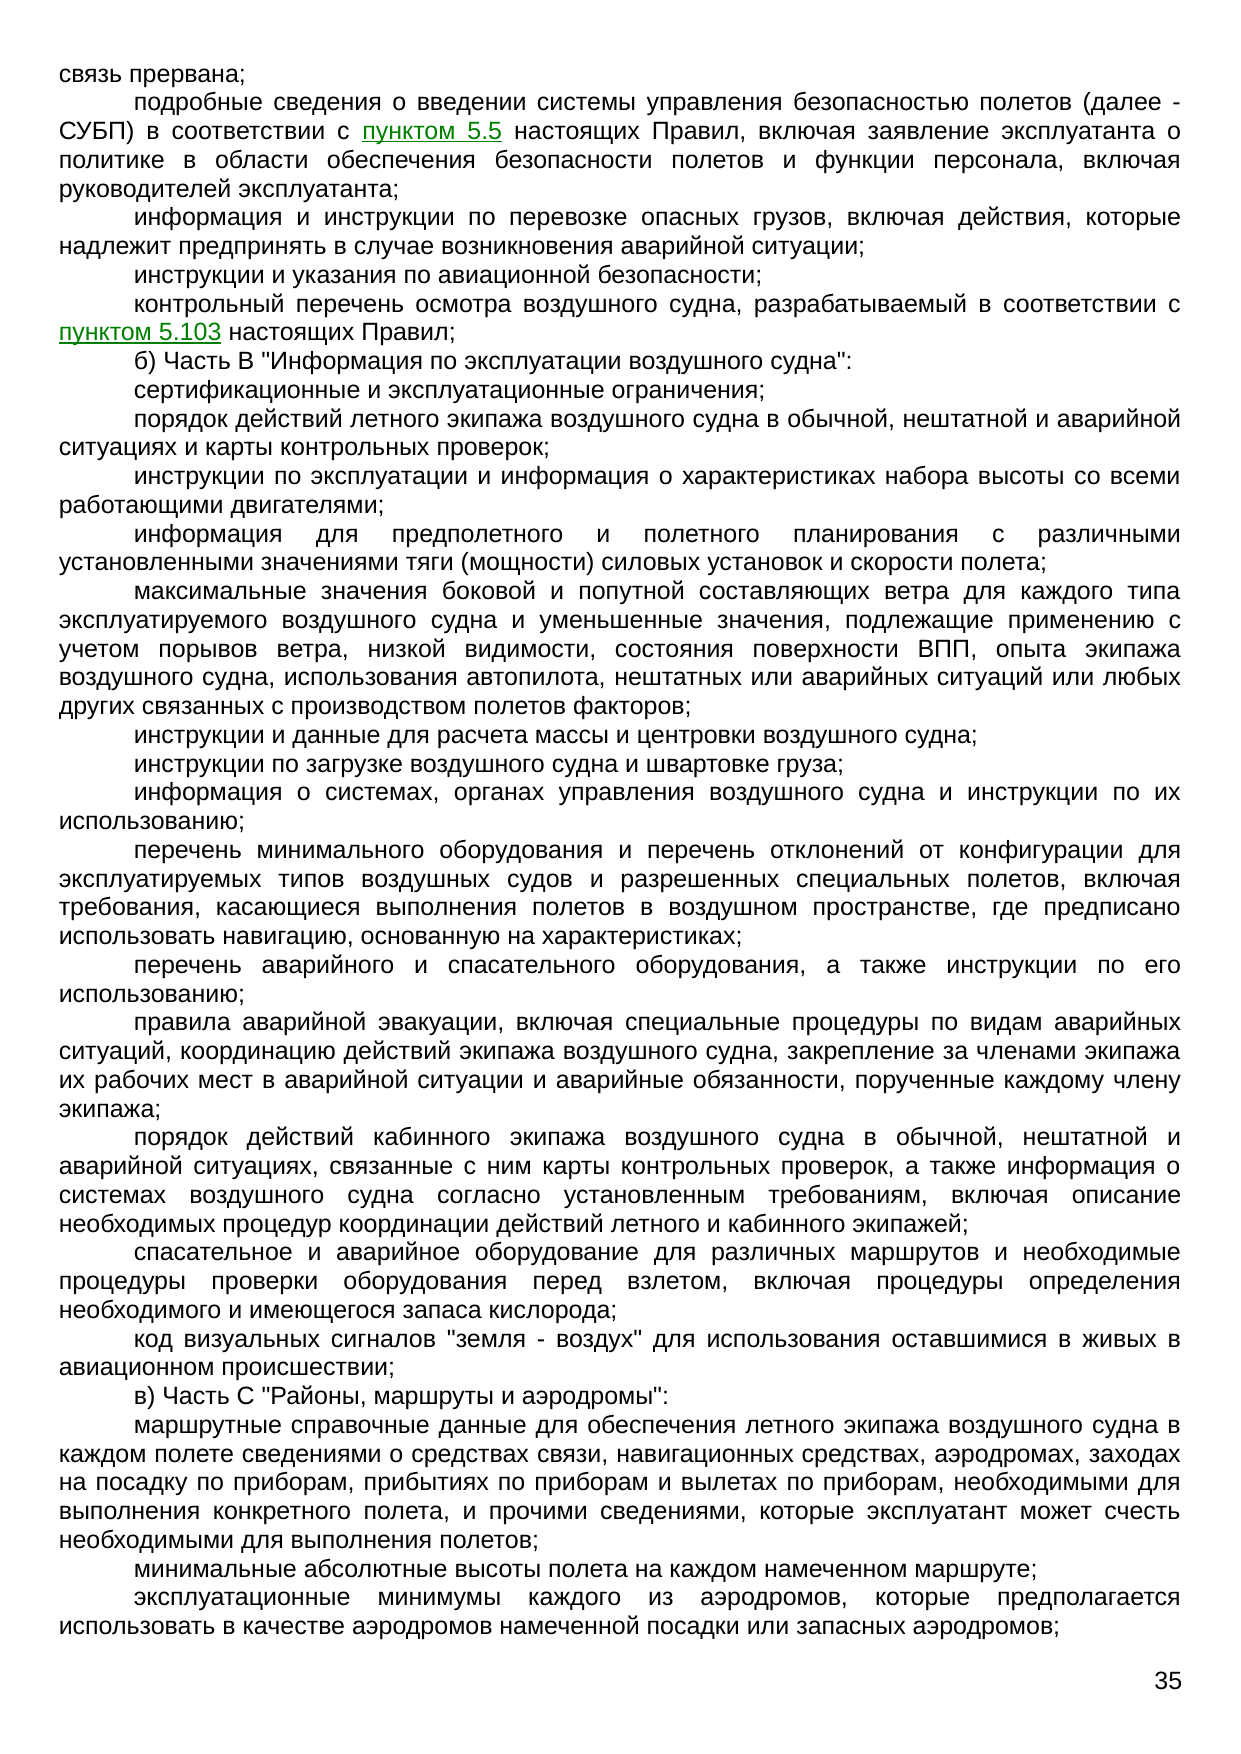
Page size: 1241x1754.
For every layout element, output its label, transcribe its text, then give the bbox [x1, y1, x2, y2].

text инструкции по загрузке воздушного судна и швартовке груза; [58, 748, 1182, 777]
text инструкции и указания по авиационной безопасности; [58, 260, 1182, 288]
text перечень минимального оборудования и перечень отклонений от конфигурации для эксплуатируемых типов воздушных судов и разрешенных специальных полетов, включая требования, касающиеся выполнения полетов в воздушном пространстве, где предписано использовать навигацию, основанную на характеристиках; [58, 835, 1182, 950]
text спасательное и аварийное оборудование для различных маршрутов и необходимые процедуры проверки оборудования перед взлетом, включая процедуры определения необходимого и имеющегося запаса кислорода; [58, 1237, 1182, 1323]
text порядок действий кабинного экипажа воздушного судна в обычной, нештатной и аварийной ситуациях, связанные с ним карты контрольных проверок, а также информация о системах воздушного судна согласно установленным требованиям, включая описание необходимых процедур координации действий летного и кабинного экипажей; [58, 1122, 1182, 1237]
text эксплуатационные минимумы каждого из аэродромов, которые предполагается использовать в качестве аэродромов намеченной посадки или запасных аэродромов; [58, 1582, 1182, 1640]
text инструкции по эксплуатации и информация о характеристиках набора высоты со всеми работающими двигателями; [58, 461, 1182, 518]
text сертификационные и эксплуатационные ограничения; [58, 375, 1182, 403]
text б) Часть В "Информация по эксплуатации воздушного судна": [58, 346, 1182, 375]
text информация для предполетного и полетного планирования с различными установленными значениями тяги (мощности) силовых установок и скорости полета; [58, 518, 1182, 576]
text маршрутные справочные данные для обеспечения летного экипажа воздушного судна в каждом полете сведениями о средствах связи, навигационных средствах, аэродромах, заходах на посадку по приборам, прибытиях по приборам и вылетах по приборам, необходимыми для выполнения конкретного полета, и прочими сведениями, которые эксплуатант может счесть необходимыми для выполнения полетов; [58, 1410, 1182, 1553]
text правила аварийной эвакуации, включая специальные процедуры по видам аварийных ситуаций, координацию действий экипажа воздушного судна, закрепление за членами экипажа их рабочих мест в аварийной ситуации и аварийные обязанности, порученные каждому члену экипажа; [58, 1007, 1182, 1122]
text подробные сведения о введении системы управления безопасностью полетов (далее - СУБП) в соответствии с пунктом 5.5 настоящих Правил, включая заявление эксплуатанта о политике в области обеспечения безопасности полетов и функции персонала, включая руководителей эксплуатанта; [58, 87, 1182, 202]
text код визуальных сигналов "земля - воздух" для использования оставшимися в живых в авиационном происшествии; [58, 1323, 1182, 1381]
text минимальные абсолютные высоты полета на каждом намеченном маршруте; [58, 1553, 1182, 1582]
text перечень аварийного и спасательного оборудования, а также инструкции по его использованию; [58, 950, 1182, 1007]
text порядок действий летного экипажа воздушного судна в обычной, нештатной и аварийной ситуациях и карты контрольных проверок; [58, 403, 1182, 461]
text инструкции и данные для расчета массы и центровки воздушного судна; [58, 720, 1182, 748]
text в) Часть С "Районы, маршруты и аэродромы": [58, 1381, 1182, 1410]
text связь прервана; [58, 58, 1182, 87]
text максимальные значения боковой и попутной составляющих ветра для каждого типа эксплуатируемого воздушного судна и уменьшенные значения, подлежащие применению с учетом порывов ветра, низкой видимости, состояния поверхности ВПП, опыта экипажа воздушного судна, использования автопилота, нештатных или аварийных ситуаций или любых других связанных с производством полетов факторов; [58, 576, 1182, 720]
text информация и инструкции по перевозке опасных грузов, включая действия, которые надлежит предпринять в случае возникновения аварийной ситуации; [58, 202, 1182, 260]
text информация о системах, органах управления воздушного судна и инструкции по их использованию; [58, 777, 1182, 835]
text контрольный перечень осмотра воздушного судна, разрабатываемый в соответствии с пунктом 5.103 настоящих Правил; [58, 288, 1182, 346]
